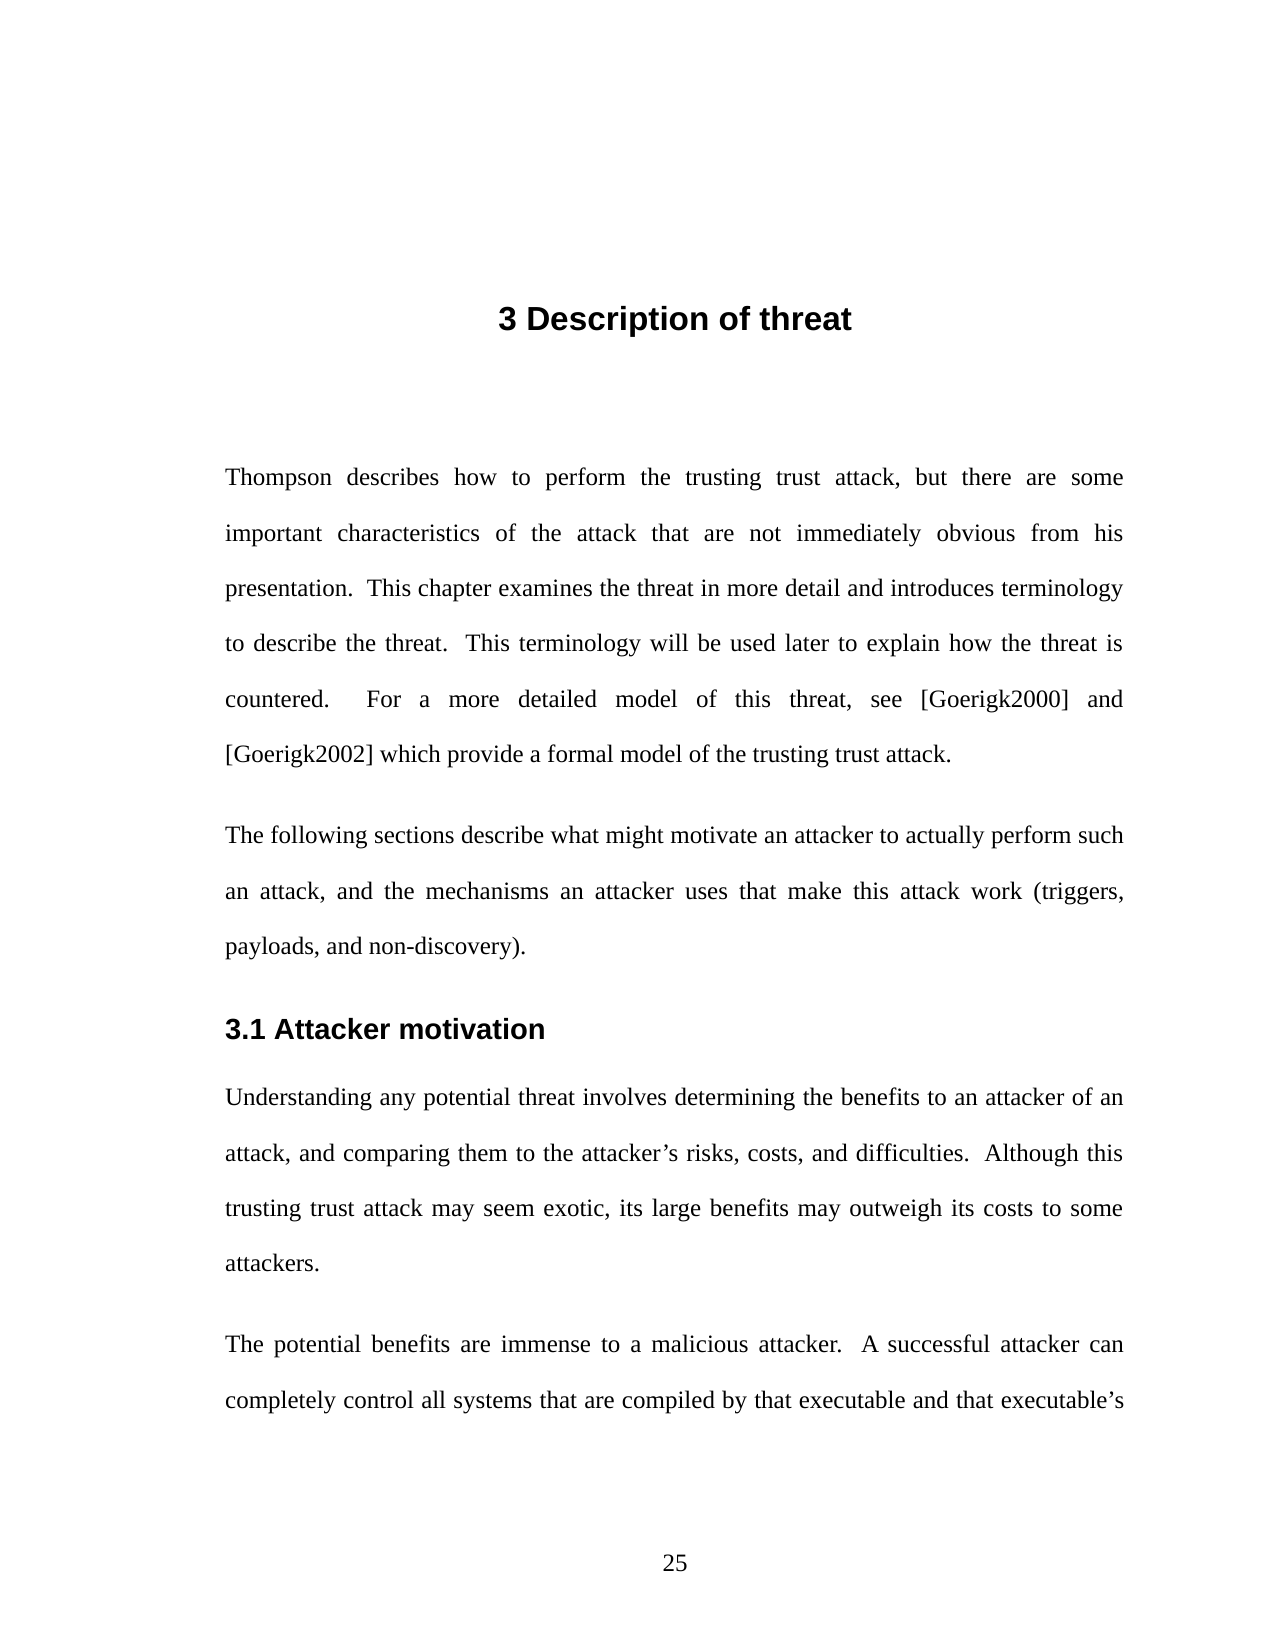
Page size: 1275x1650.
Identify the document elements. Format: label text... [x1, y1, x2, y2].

subtitle Description of threat [225, 300, 1125, 337]
text The potential benefits are immense to a malicious attacker. A successful attacker can completely control all systems that are compiled by that executable and that executable’s [225, 1330, 1125, 1413]
subtitle Attacker motivation [225, 1013, 1125, 1045]
text Understanding any potential threat involves determining the benefits to an attacker of an attack, and comparing them to the attacker’s risks, costs, and difficulties. Although this trusting trust attack may seem exotic, its large benefits may outweigh its costs to some attackers. [225, 1083, 1125, 1277]
text The following sections describe what might motivate an attacker to actually perform such an attack, and the mechanisms an attacker uses that make this attack work (triggers, payloads, and non-discovery). [225, 821, 1125, 960]
text Thompson describes how to perform the trusting trust attack, but there are some important characteristics of the attack that are not immediately obvious from his presentation. This chapter examines the threat in more detail and introduces terminology to describe the threat. This terminology will be used later to explain how the threat is countered. For a more detailed model of this threat, see [Goerigk2000] and [Goerigk2002] which provide a formal model of the trusting trust attack. [225, 463, 1125, 768]
